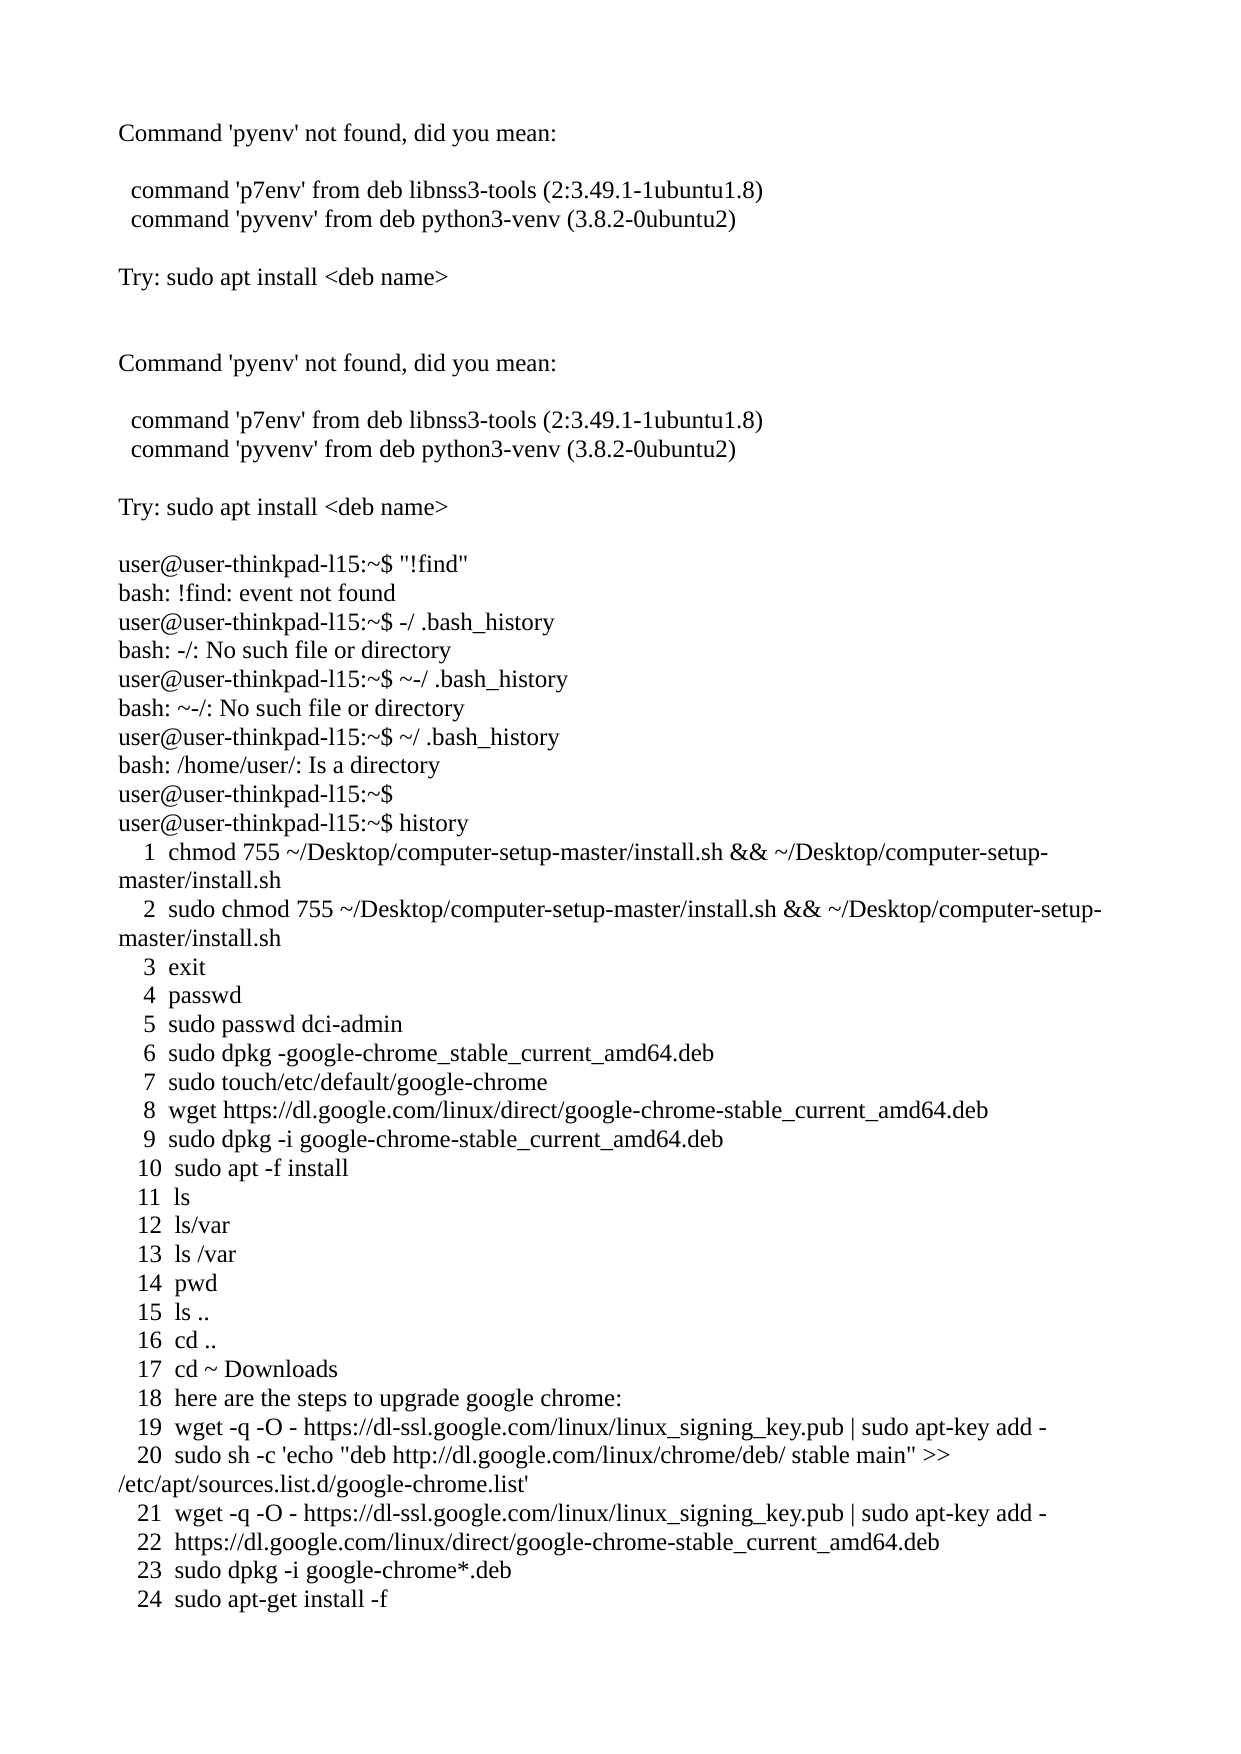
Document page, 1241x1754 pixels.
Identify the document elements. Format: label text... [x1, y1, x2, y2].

text user@user-thinkpad-l15:~$ "!find" [118, 549, 1122, 578]
text 16 cd .. [118, 1326, 1122, 1354]
text 17 cd ~ Downloads [118, 1354, 1122, 1383]
text user@user-thinkpad-l15:~$ history [118, 808, 1122, 837]
text 8 wget https://dl.google.com/linux/direct/google-chrome-stable_current_amd64.deb [118, 1096, 1122, 1124]
text 12 ls/var [118, 1211, 1122, 1239]
text 14 pwd [118, 1268, 1122, 1297]
text 6 sudo dpkg -google-chrome_stable_current_amd64.deb [118, 1038, 1122, 1067]
text user@user-thinkpad-l15:~$ ~/ .bash_history [118, 722, 1122, 751]
text 21 wget -q -O - https://dl-ssl.google.com/linux/linux_signing_key.pub | sudo apt-key add - [118, 1498, 1122, 1527]
text 24 sudo apt-get install -f [118, 1584, 1122, 1613]
text 10 sudo apt -f install [118, 1153, 1122, 1182]
text Try: sudo apt install <deb name> [118, 262, 1122, 291]
text 20 sudo sh -c 'echo "deb http://dl.google.com/linux/chrome/deb/ stable main" >> /etc/apt/sources.list.d/google-chrome.list' [118, 1441, 1122, 1498]
text 2 sudo chmod 755 ~/Desktop/computer-setup-master/install.sh && ~/Desktop/computer-setup-master/install.sh [118, 894, 1122, 952]
text 1 chmod 755 ~/Desktop/computer-setup-master/install.sh && ~/Desktop/computer-setup-master/install.sh [118, 837, 1122, 894]
text bash: -/: No such file or directory [118, 636, 1122, 664]
text 5 sudo passwd dci-admin [118, 1009, 1122, 1038]
text bash: /home/user/: Is a directory [118, 751, 1122, 779]
text 15 ls .. [118, 1297, 1122, 1326]
text command 'p7env' from deb libnss3-tools (2:3.49.1-1ubuntu1.8) [118, 176, 1122, 204]
text 18 here are the steps to upgrade google chrome: [118, 1383, 1122, 1412]
text 3 exit [118, 952, 1122, 981]
text 13 ls /var [118, 1239, 1122, 1268]
text user@user-thinkpad-l15:~$ -/ .bash_history [118, 607, 1122, 636]
text Command 'pyenv' not found, did you mean: [118, 348, 1122, 377]
text 22 https://dl.google.com/linux/direct/google-chrome-stable_current_amd64.deb [118, 1527, 1122, 1556]
text 4 passwd [118, 981, 1122, 1009]
text command 'pyvenv' from deb python3-venv (3.8.2-0ubuntu2) [118, 434, 1122, 463]
text bash: !find: event not found [118, 578, 1122, 607]
text user@user-thinkpad-l15:~$ ~-/ .bash_history [118, 664, 1122, 693]
text Command 'pyenv' not found, did you mean: [118, 118, 1122, 147]
text 23 sudo dpkg -i google-chrome*.deb [118, 1556, 1122, 1584]
text bash: ~-/: No such file or directory [118, 693, 1122, 722]
text 9 sudo dpkg -i google-chrome-stable_current_amd64.deb [118, 1124, 1122, 1153]
text Try: sudo apt install <deb name> [118, 492, 1122, 521]
text 11 ls [118, 1182, 1122, 1211]
text command 'p7env' from deb libnss3-tools (2:3.49.1-1ubuntu1.8) [118, 406, 1122, 434]
text 19 wget -q -O - https://dl-ssl.google.com/linux/linux_signing_key.pub | sudo apt-key add - [118, 1412, 1122, 1441]
text 7 sudo touch/etc/default/google-chrome [118, 1067, 1122, 1096]
text user@user-thinkpad-l15:~$ [118, 779, 1122, 808]
text command 'pyvenv' from deb python3-venv (3.8.2-0ubuntu2) [118, 204, 1122, 233]
